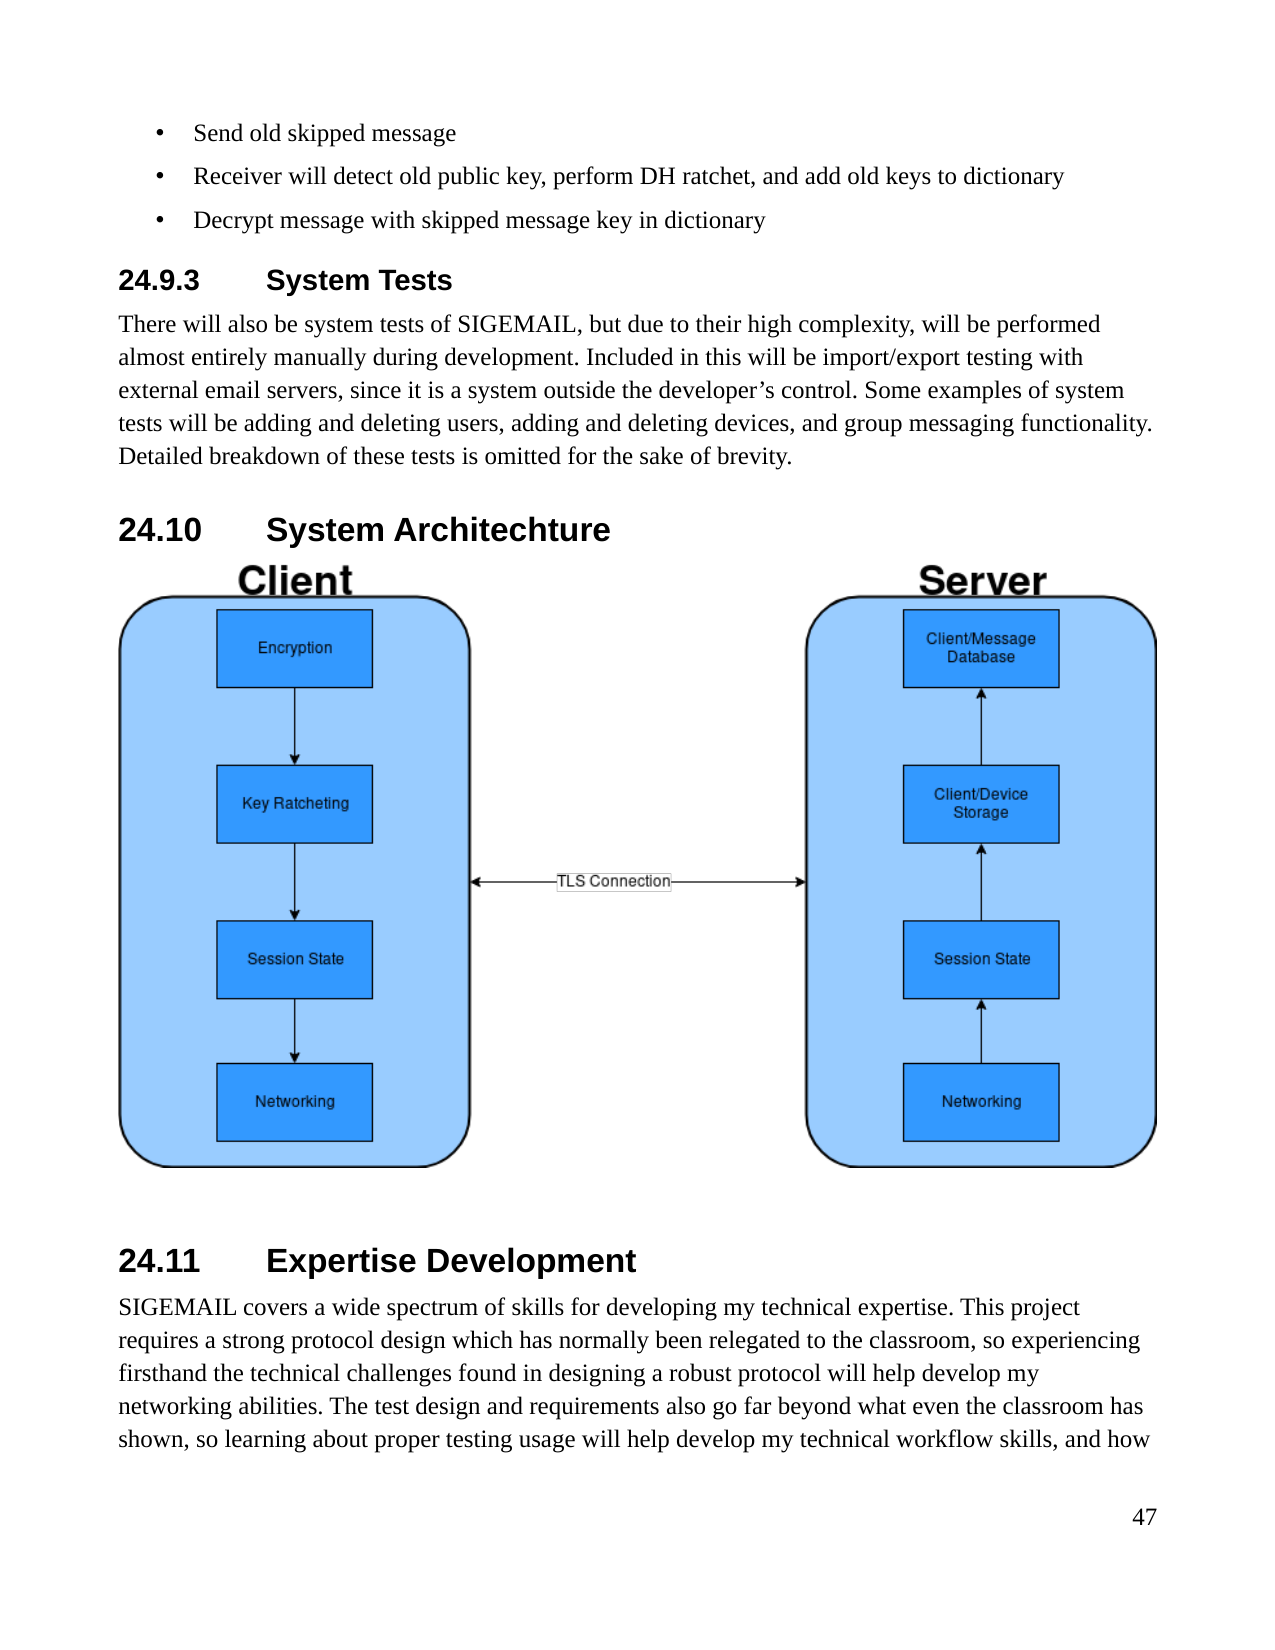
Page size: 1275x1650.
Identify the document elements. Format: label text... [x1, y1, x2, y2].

text There will also be system tests of SIGEMAIL, but due to their high complexity, will be performed almost entirely manually during development. Included in this will be import/export testing with external email servers, since it is a system outside the developer’s control. Some examples of system tests will be adding and deleting users, adding and deleting devices, and group messaging functionality. Detailed breakdown of these tests is omitted for the sake of brevity. [118, 309, 1157, 470]
list Send old skipped message [156, 118, 1157, 147]
text SIGEMAIL covers a wide spectrum of skills for developing my technical expertise. This project requires a strong protocol design which has normally been relegated to the classroom, so experiencing firsthand the technical challenges found in designing a robust protocol will help develop my networking abilities. The test design and requirements also go far beyond what even the classroom has shown, so learning about proper testing usage will help develop my technical workflow skills, and how [118, 1292, 1157, 1453]
list Receiver will detect old public key, perform DH ratchet, and add old keys to dictionary [156, 161, 1157, 190]
subtitle System Tests [118, 263, 1157, 296]
picture [118, 560, 1157, 1168]
subtitle Expertise Development [118, 1241, 1157, 1279]
subtitle System Architechture [118, 509, 1157, 548]
list Decrypt message with skipped message key in dictionary [156, 205, 1157, 233]
